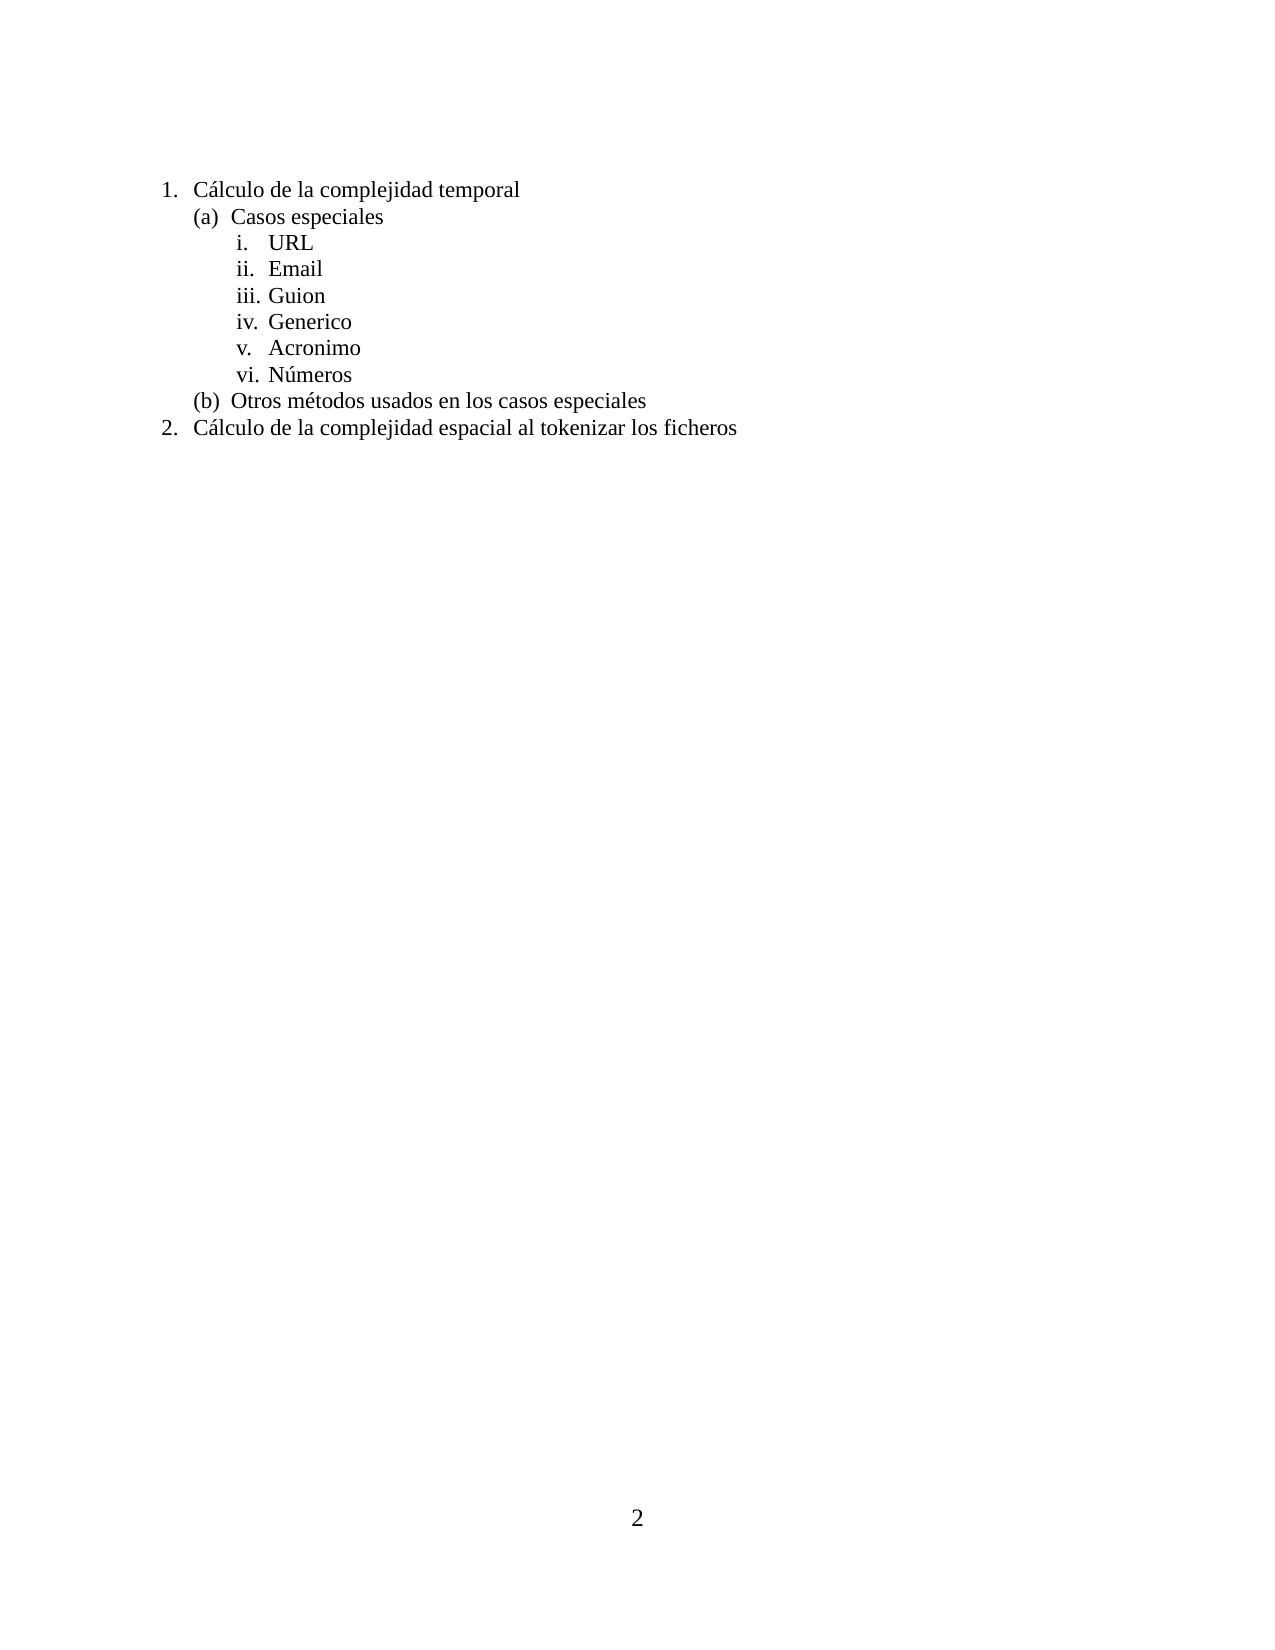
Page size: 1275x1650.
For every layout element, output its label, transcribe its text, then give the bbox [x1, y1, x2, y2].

list Cálculo de la complejidad temporal [156, 176, 1157, 203]
list Email [231, 255, 1157, 282]
list Acronimo [231, 334, 1157, 361]
list Cálculo de la complejidad espacial al tokenizar los ficheros [156, 413, 1157, 440]
list Casos especiales [193, 203, 1157, 229]
list URL [231, 229, 1157, 255]
list Generico [231, 308, 1157, 334]
list Números [231, 361, 1157, 387]
list Guion [231, 282, 1157, 308]
list Otros métodos usados en los casos especiales [193, 387, 1157, 413]
